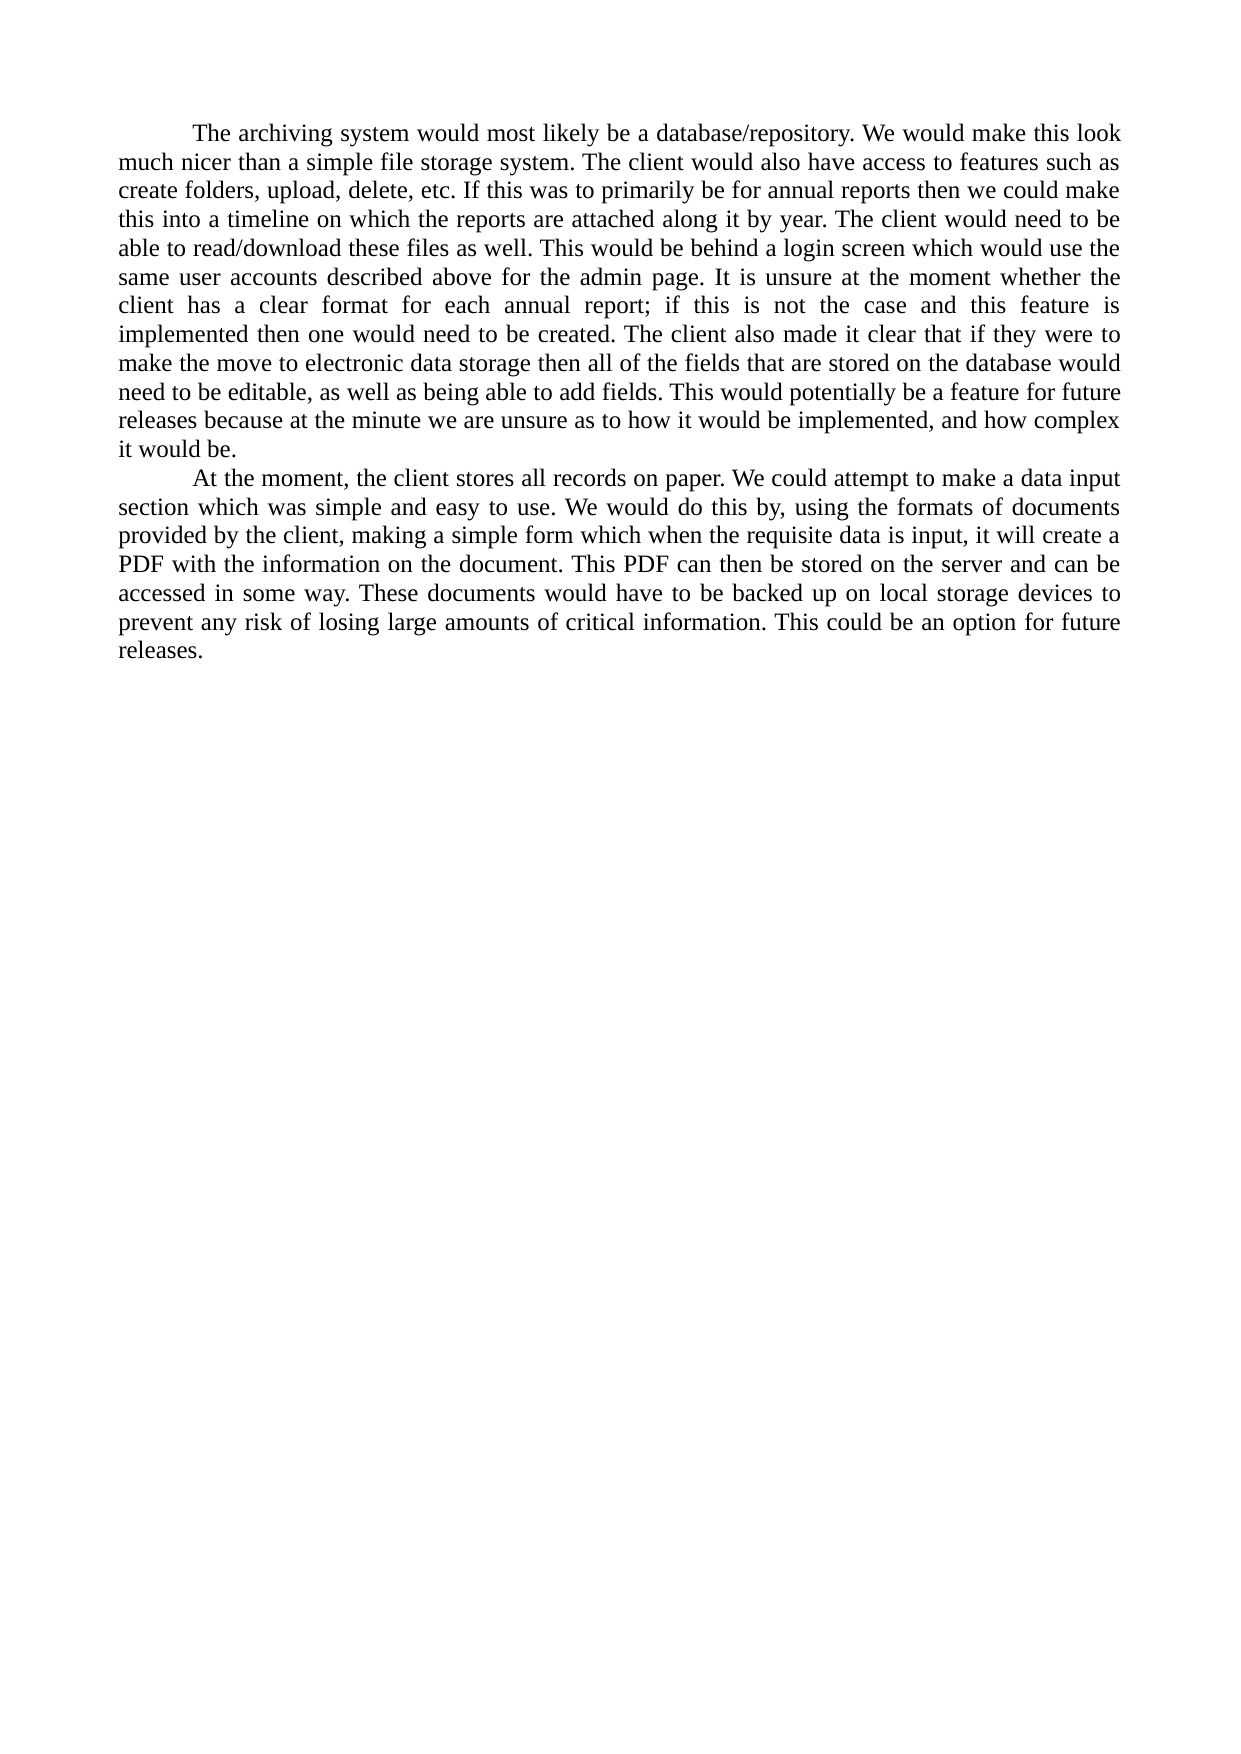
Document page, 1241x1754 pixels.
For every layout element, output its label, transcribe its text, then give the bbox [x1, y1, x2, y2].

text The archiving system would most likely be a database/repository. We would make this look much nicer than a simple file storage system. The client would also have access to features such as create folders, upload, delete, etc. If this was to primarily be for annual reports then we could make this into a timeline on which the reports are attached along it by year. The client would need to be able to read/download these files as well. This would be behind a login screen which would use the same user accounts described above for the admin page. It is unsure at the moment whether the client has a clear format for each annual report; if this is not the case and this feature is implemented then one would need to be created. The client also made it clear that if they were to make the move to electronic data storage then all of the fields that are stored on the database would need to be editable, as well as being able to add fields. This would potentially be a feature for future releases because at the minute we are unsure as to how it would be implemented, and how complex it would be. [118, 118, 1122, 463]
text At the moment, the client stores all records on paper. We could attempt to make a data input section which was simple and easy to use. We would do this by, using the formats of documents provided by the client, making a simple form which when the requisite data is input, it will create a PDF with the information on the document. This PDF can then be stored on the server and can be accessed in some way. These documents would have to be backed up on local storage devices to prevent any risk of losing large amounts of critical information. This could be an option for future releases. [118, 463, 1122, 664]
